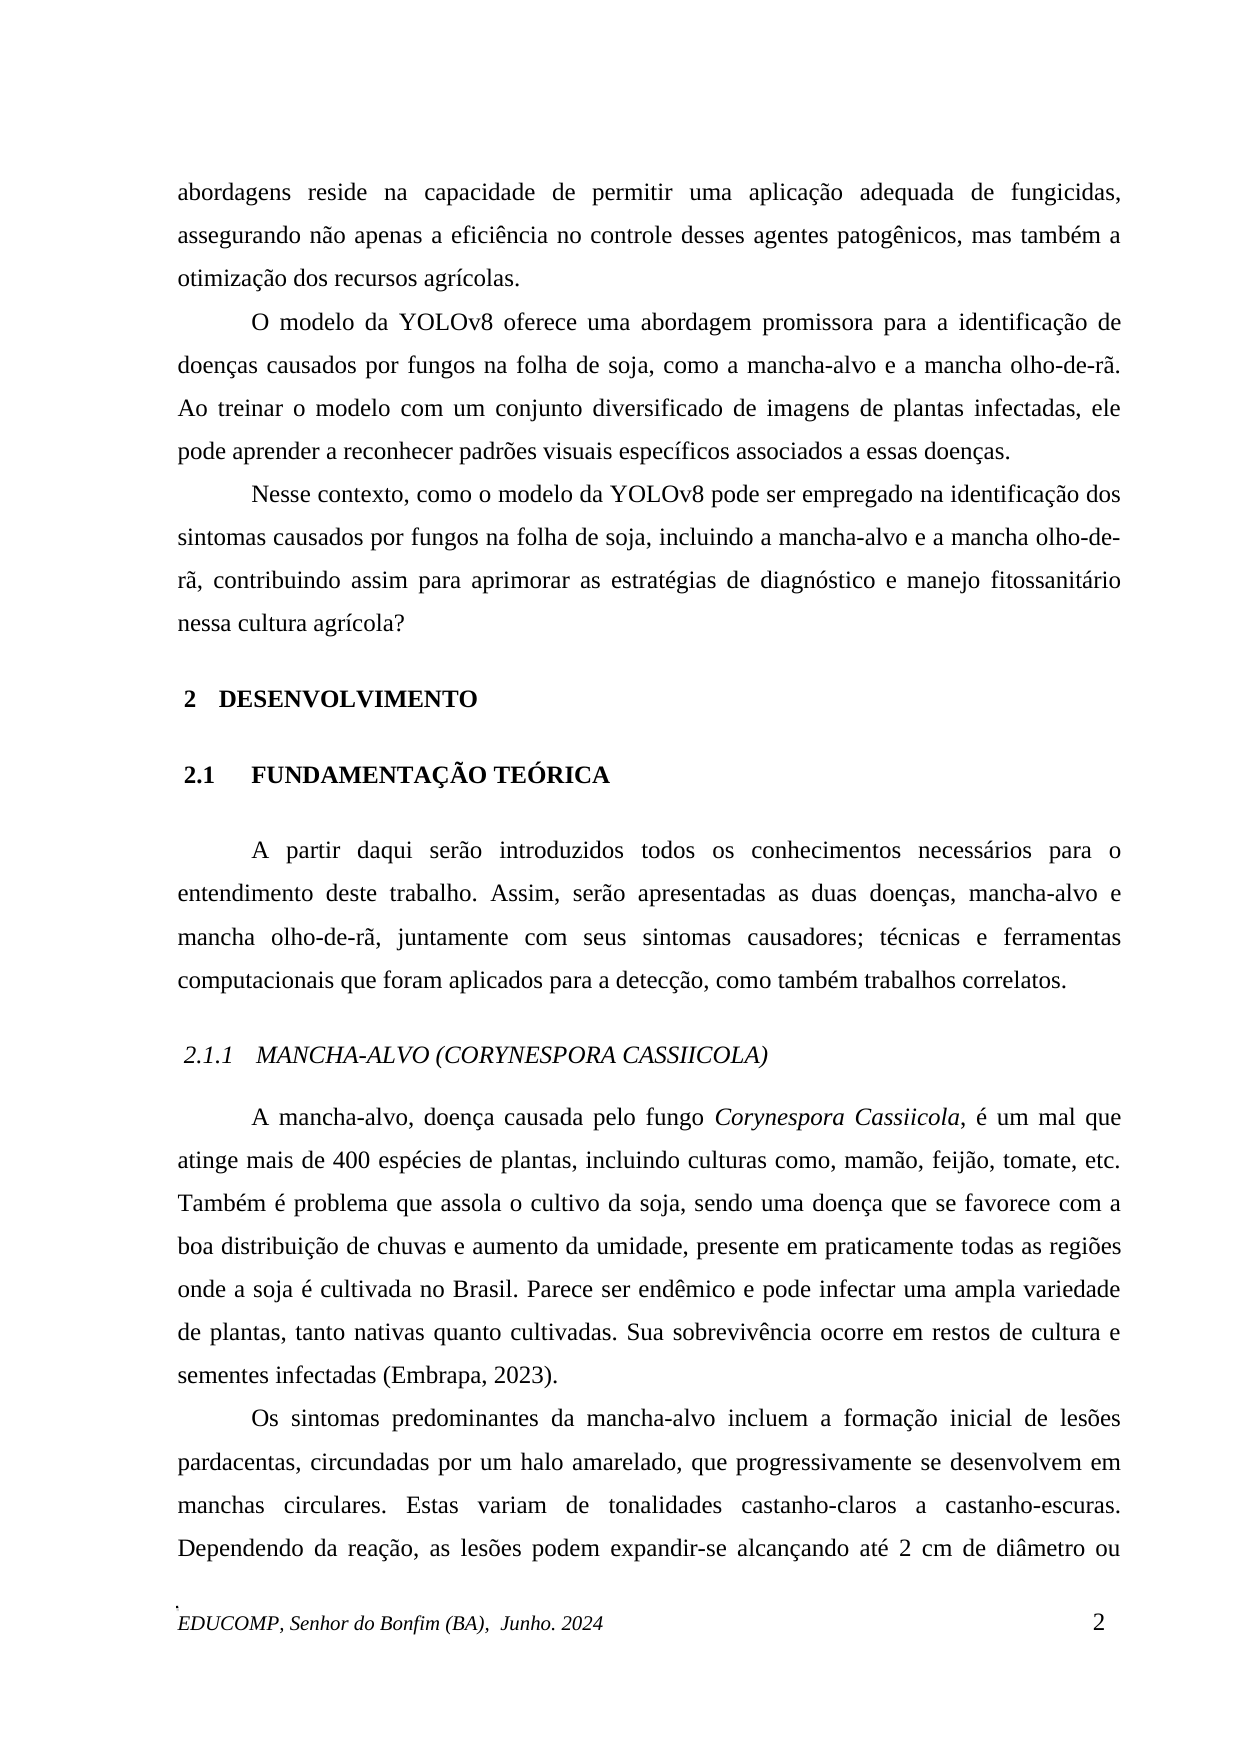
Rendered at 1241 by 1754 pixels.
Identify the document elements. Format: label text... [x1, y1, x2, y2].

text Nesse contexto, como o modelo da YOLOv8 pode ser empregado na identificação dos sintomas causados por fungos na folha de soja, incluindo a mancha-alvo e a mancha olho-de-rã, contribuindo assim para aprimorar as estratégias de diagnóstico e manejo fitossanitário nessa cultura agrícola? [177, 479, 1122, 637]
text A partir daqui serão introduzidos todos os conhecimentos necessários para o entendimento deste trabalho. Assim, serão apresentadas as duas doenças, mancha-alvo e mancha olho-de-rã, juntamente com seus sintomas causadores; técnicas e ferramentas computacionais que foram aplicados para a detecção, como também trabalhos correlatos. [177, 835, 1122, 993]
subtitle DESENVOLVIMENTO [177, 684, 1122, 713]
subtitle MANCHA-ALVO (CORYNESPORA CASSIICOLA) [177, 1040, 1122, 1069]
text Os sintomas predominantes da mancha-alvo incluem a formação inicial de lesões pardacentas, circundadas por um halo amarelado, que progressivamente se desenvolvem em manchas circulares. Estas variam de tonalidades castanho-claros a castanho-escuras. Dependendo da reação, as lesões podem expandir-se alcançando até 2 cm de diâmetro ou [177, 1403, 1122, 1562]
subtitle FUNDAMENTAÇÃO TEÓRICA [177, 760, 1122, 788]
text A mancha-alvo, doença causada pelo fungo Corynespora Cassiicola, é um mal que atinge mais de 400 espécies de plantas, incluindo culturas como, mamão, feijão, tomate, etc. Também é problema que assola o cultivo da soja, sendo uma doença que se favorece com a boa distribuição de chuvas e aumento da umidade, presente em praticamente todas as regiões onde a soja é cultivada no Brasil. Parece ser endêmico e pode infectar uma ampla variedade de plantas, tanto nativas quanto cultivadas. Sua sobrevivência ocorre em restos de cultura e sementes infectadas (Embrapa, 2023). [177, 1102, 1122, 1389]
text abordagens reside na capacidade de permitir uma aplicação adequada de fungicidas, assegurando não apenas a eficiência no controle desses agentes patogênicos, mas também a otimização dos recursos agrícolas. [177, 177, 1122, 292]
text O modelo da YOLOv8 oferece uma abordagem promissora para a identificação de doenças causados por fungos na folha de soja, como a mancha-alvo e a mancha olho-de-rã. Ao treinar o modelo com um conjunto diversificado de imagens de plantas infectadas, ele pode aprender a reconhecer padrões visuais específicos associados a essas doenças. [177, 307, 1122, 465]
